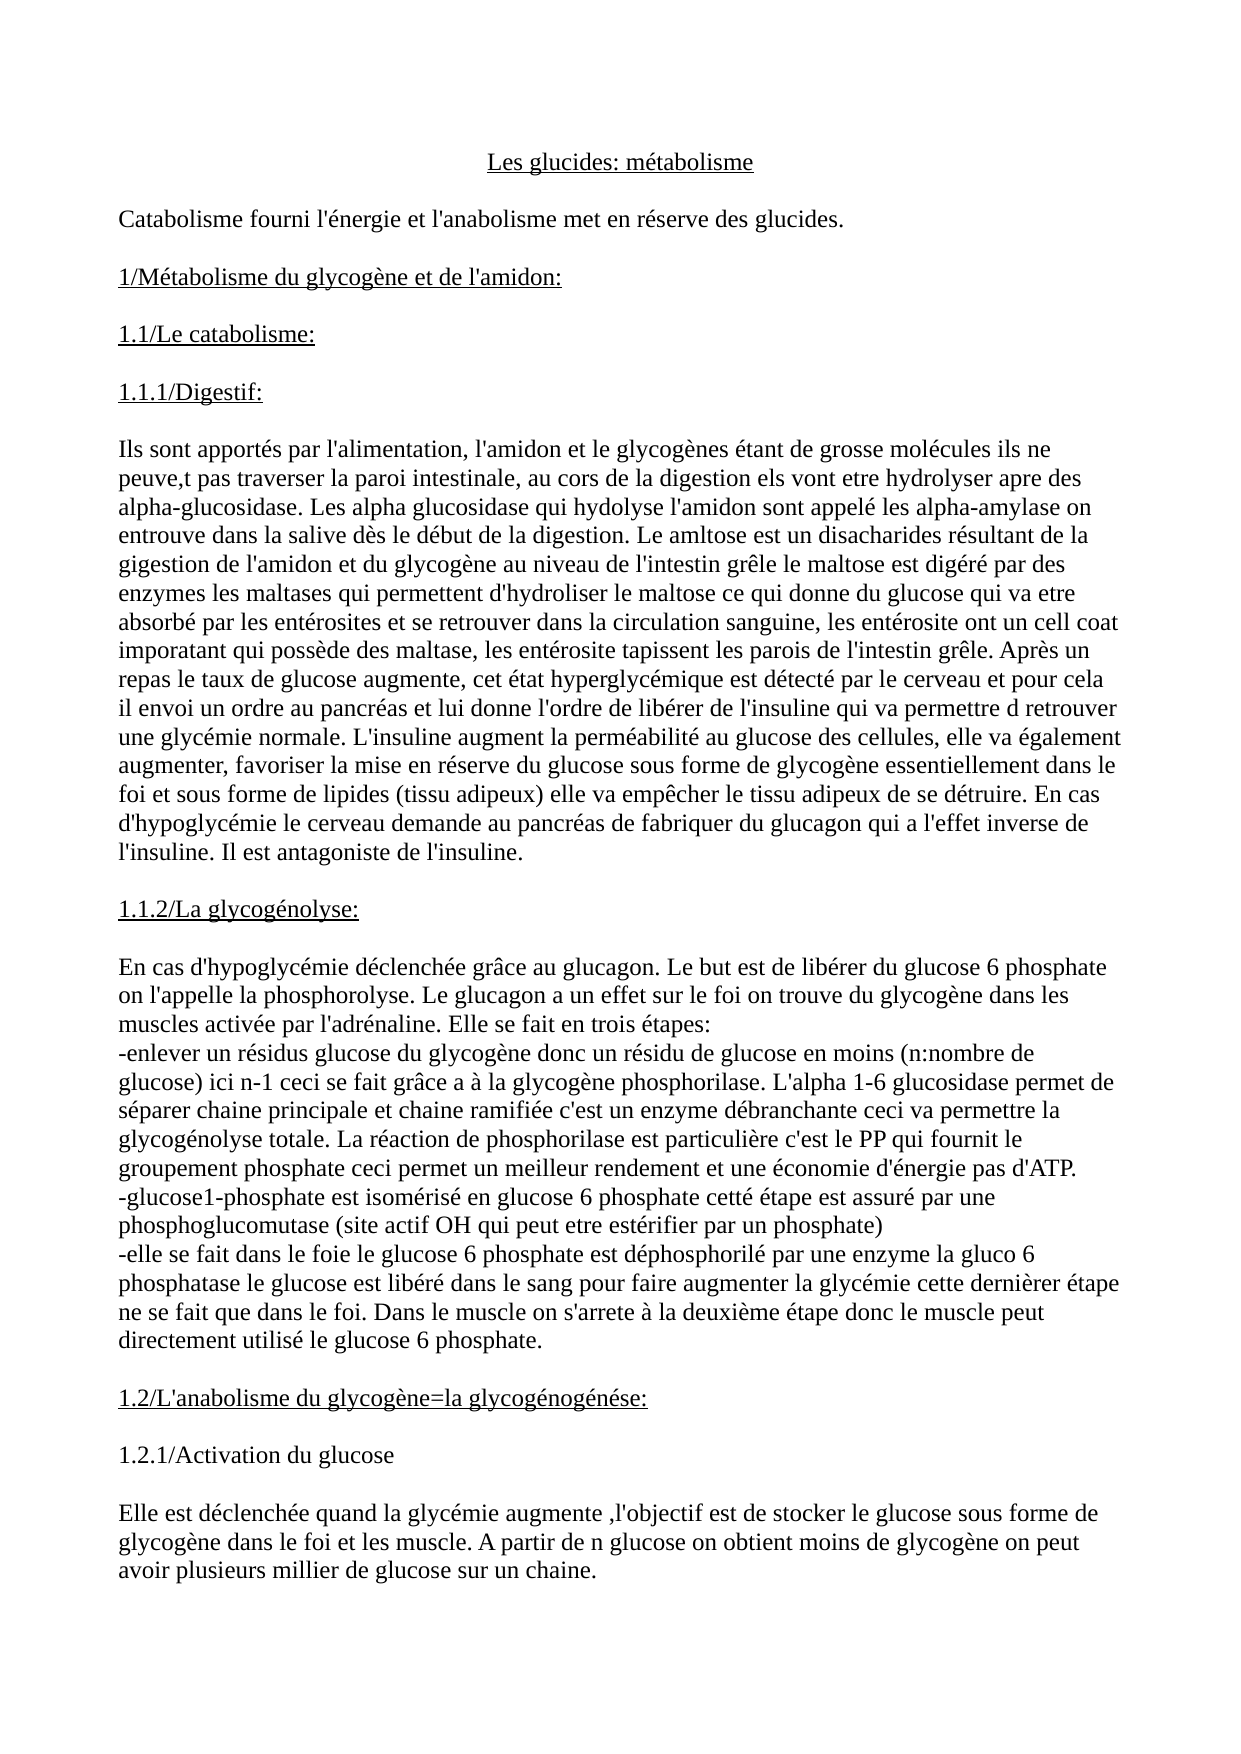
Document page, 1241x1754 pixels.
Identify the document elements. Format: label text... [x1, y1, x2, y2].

text 1.1.2/La glycogénolyse: [118, 894, 1122, 923]
text -elle se fait dans le foie le glucose 6 phosphate est déphosphorilé par une enzyme la gluco 6 phosphatase le glucose est libéré dans le sang pour faire augmenter la glycémie cette dernièrer étape ne se fait que dans le foi. Dans le muscle on s'arrete à la deuxième étape donc le muscle peut directement utilisé le glucose 6 phosphate. [118, 1239, 1122, 1354]
text 1/Métabolisme du glycogène et de l'amidon: [118, 262, 1122, 291]
text 1.2/L'anabolisme du glycogène=la glycogénogénése: [118, 1383, 1122, 1412]
text En cas d'hypoglycémie déclenchée grâce au glucagon. Le but est de libérer du glucose 6 phosphate on l'appelle la phosphorolyse. Le glucagon a un effet sur le foi on trouve du glycogène dans les muscles activée par l'adrénaline. Elle se fait en trois étapes: [118, 952, 1122, 1038]
text 1.1/Le catabolisme: [118, 319, 1122, 348]
text -glucose1-phosphate est isomérisé en glucose 6 phosphate cetté étape est assuré par une phosphoglucomutase (site actif OH qui peut etre estérifier par un phosphate) [118, 1182, 1122, 1239]
text -enlever un résidus glucose du glycogène donc un résidu de glucose en moins (n:nombre de glucose) ici n-1 ceci se fait grâce a à la glycogène phosphorilase. L'alpha 1-6 glucosidase permet de séparer chaine principale et chaine ramifiée c'est un enzyme débranchante ceci va permettre la glycogénolyse totale. La réaction de phosphorilase est particulière c'est le PP qui fournit le groupement phosphate ceci permet un meilleur rendement et une économie d'énergie pas d'ATP. [118, 1038, 1122, 1182]
text 1.2.1/Activation du glucose [118, 1441, 1122, 1469]
text Elle est déclenchée quand la glycémie augmente ,l'objectif est de stocker le glucose sous forme de glycogène dans le foi et les muscle. A partir de n glucose on obtient moins de glycogène on peut avoir plusieurs millier de glucose sur un chaine. [118, 1498, 1122, 1584]
text Ils sont apportés par l'alimentation, l'amidon et le glycogènes étant de grosse molécules ils ne peuve,t pas traverser la paroi intestinale, au cors de la digestion els vont etre hydrolyser apre des alpha-glucosidase. Les alpha glucosidase qui hydolyse l'amidon sont appelé les alpha-amylase on entrouve dans la salive dès le début de la digestion. Le amltose est un disacharides résultant de la gigestion de l'amidon et du glycogène au niveau de l'intestin grêle le maltose est digéré par des enzymes les maltases qui permettent d'hydroliser le maltose ce qui donne du glucose qui va etre absorbé par les entérosites et se retrouver dans la circulation sanguine, les entérosite ont un cell coat imporatant qui possède des maltase, les entérosite tapissent les parois de l'intestin grêle. Après un repas le taux de glucose augmente, cet état hyperglycémique est détecté par le cerveau et pour cela il envoi un ordre au pancréas et lui donne l'ordre de libérer de l'insuline qui va permettre d retrouver une glycémie normale. L'insuline augment la perméabilité au glucose des cellules, elle va également augmenter, favoriser la mise en réserve du glucose sous forme de glycogène essentiellement dans le foi et sous forme de lipides (tissu adipeux) elle va empêcher le tissu adipeux de se détruire. En cas d'hypoglycémie le cerveau demande au pancréas de fabriquer du glucagon qui a l'effet inverse de l'insuline. Il est antagoniste de l'insuline. [118, 434, 1122, 866]
text 1.1.1/Digestif: [118, 377, 1122, 406]
text Catabolisme fourni l'énergie et l'anabolisme met en réserve des glucides. [118, 204, 1122, 233]
text Les glucides: métabolisme [118, 147, 1122, 176]
